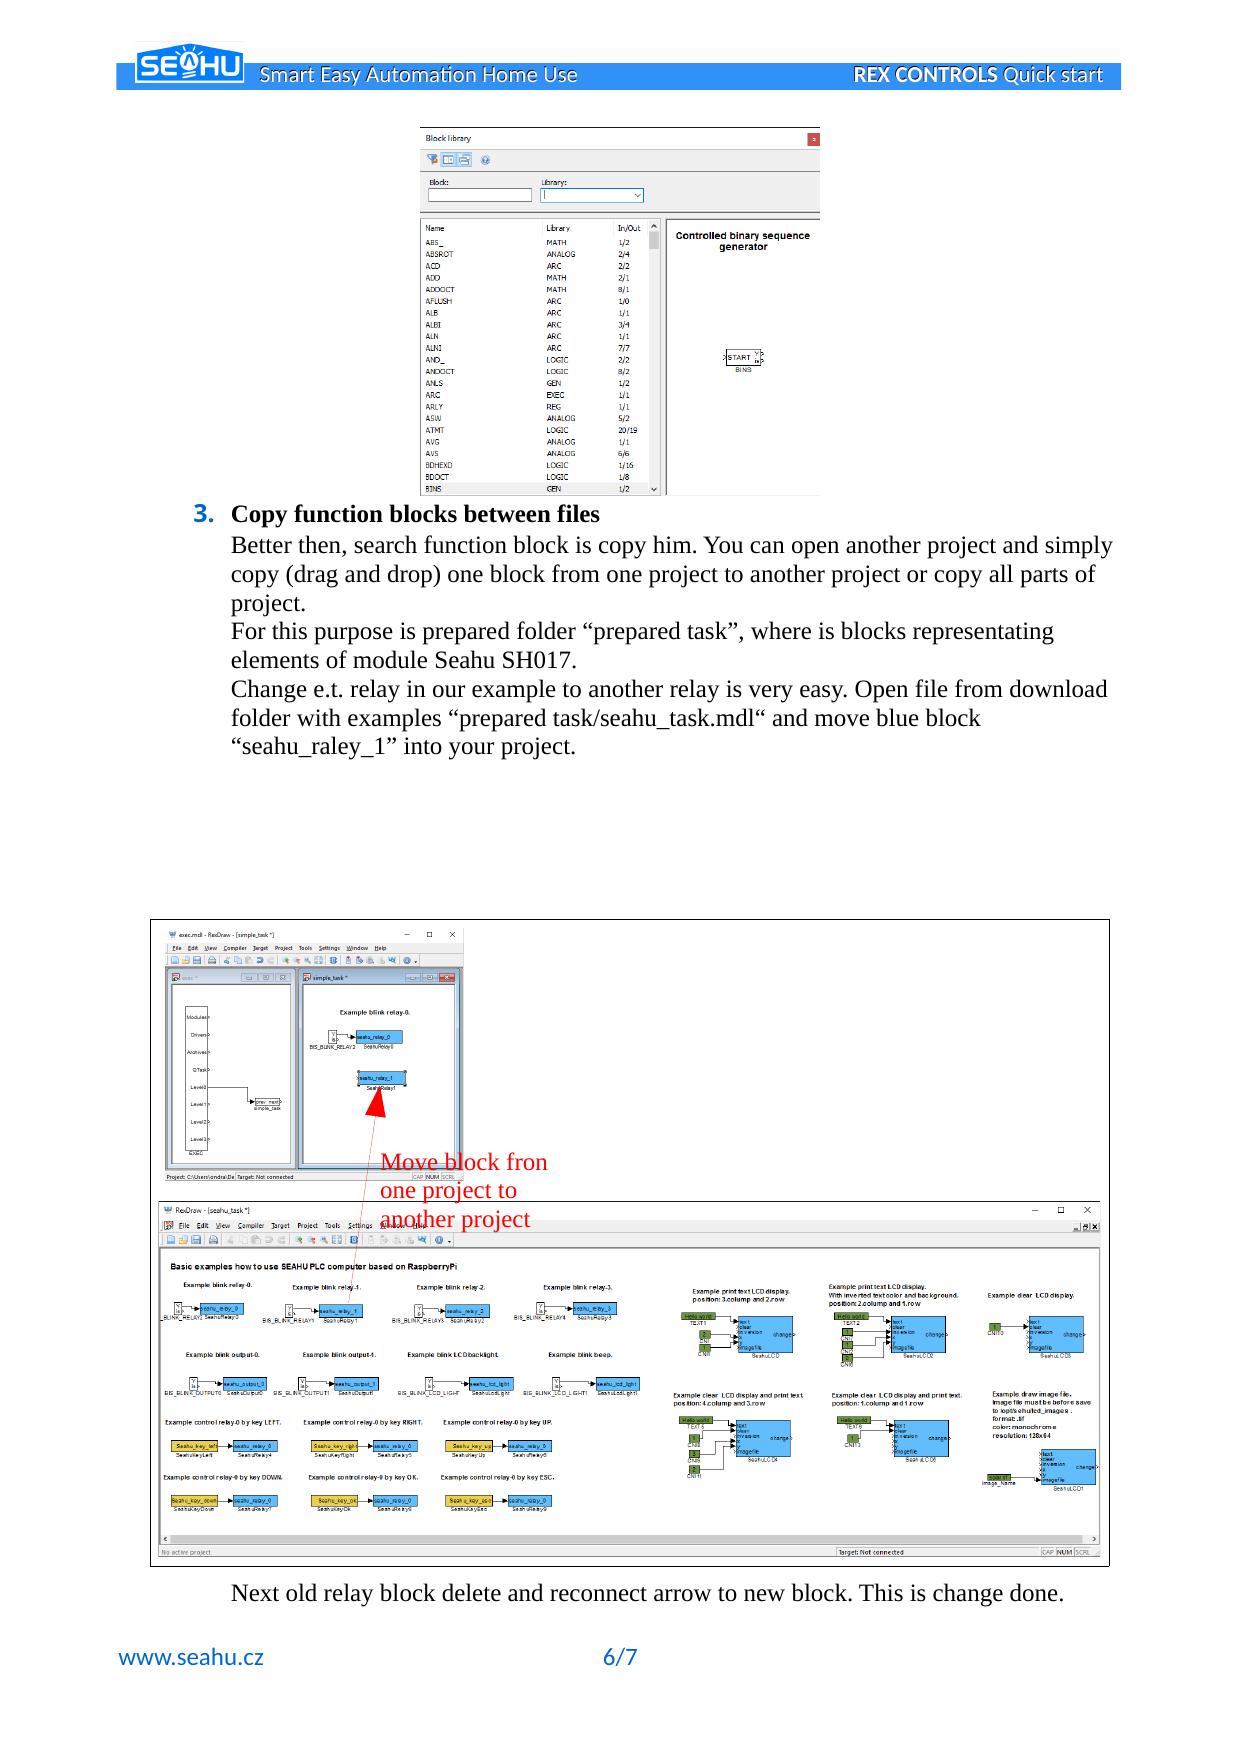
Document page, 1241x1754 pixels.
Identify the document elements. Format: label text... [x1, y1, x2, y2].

picture [158, 1201, 1101, 1557]
list Next old relay block delete and reconnect arrow to new block. This is change done. [193, 789, 1122, 1607]
picture [420, 127, 820, 496]
list For this purpose is prepared folder “prepared task”, where is blocks representating elements of module Seahu SH017. [193, 616, 1122, 674]
list Copy function blocks between files [193, 118, 1122, 530]
picture [135, 41, 245, 83]
list Better then, search function block is copy him. You can open another project and simply copy (drag and drop) one block from one project to another project or copy all parts of project. [193, 530, 1122, 616]
picture [165, 928, 464, 1181]
list Change e.t. relay in our example to another relay is very easy. Open file from download folder with examples “prepared task/seahu_task.mdl“ and move blue block “seahu_raley_1” into your project. [193, 674, 1122, 760]
